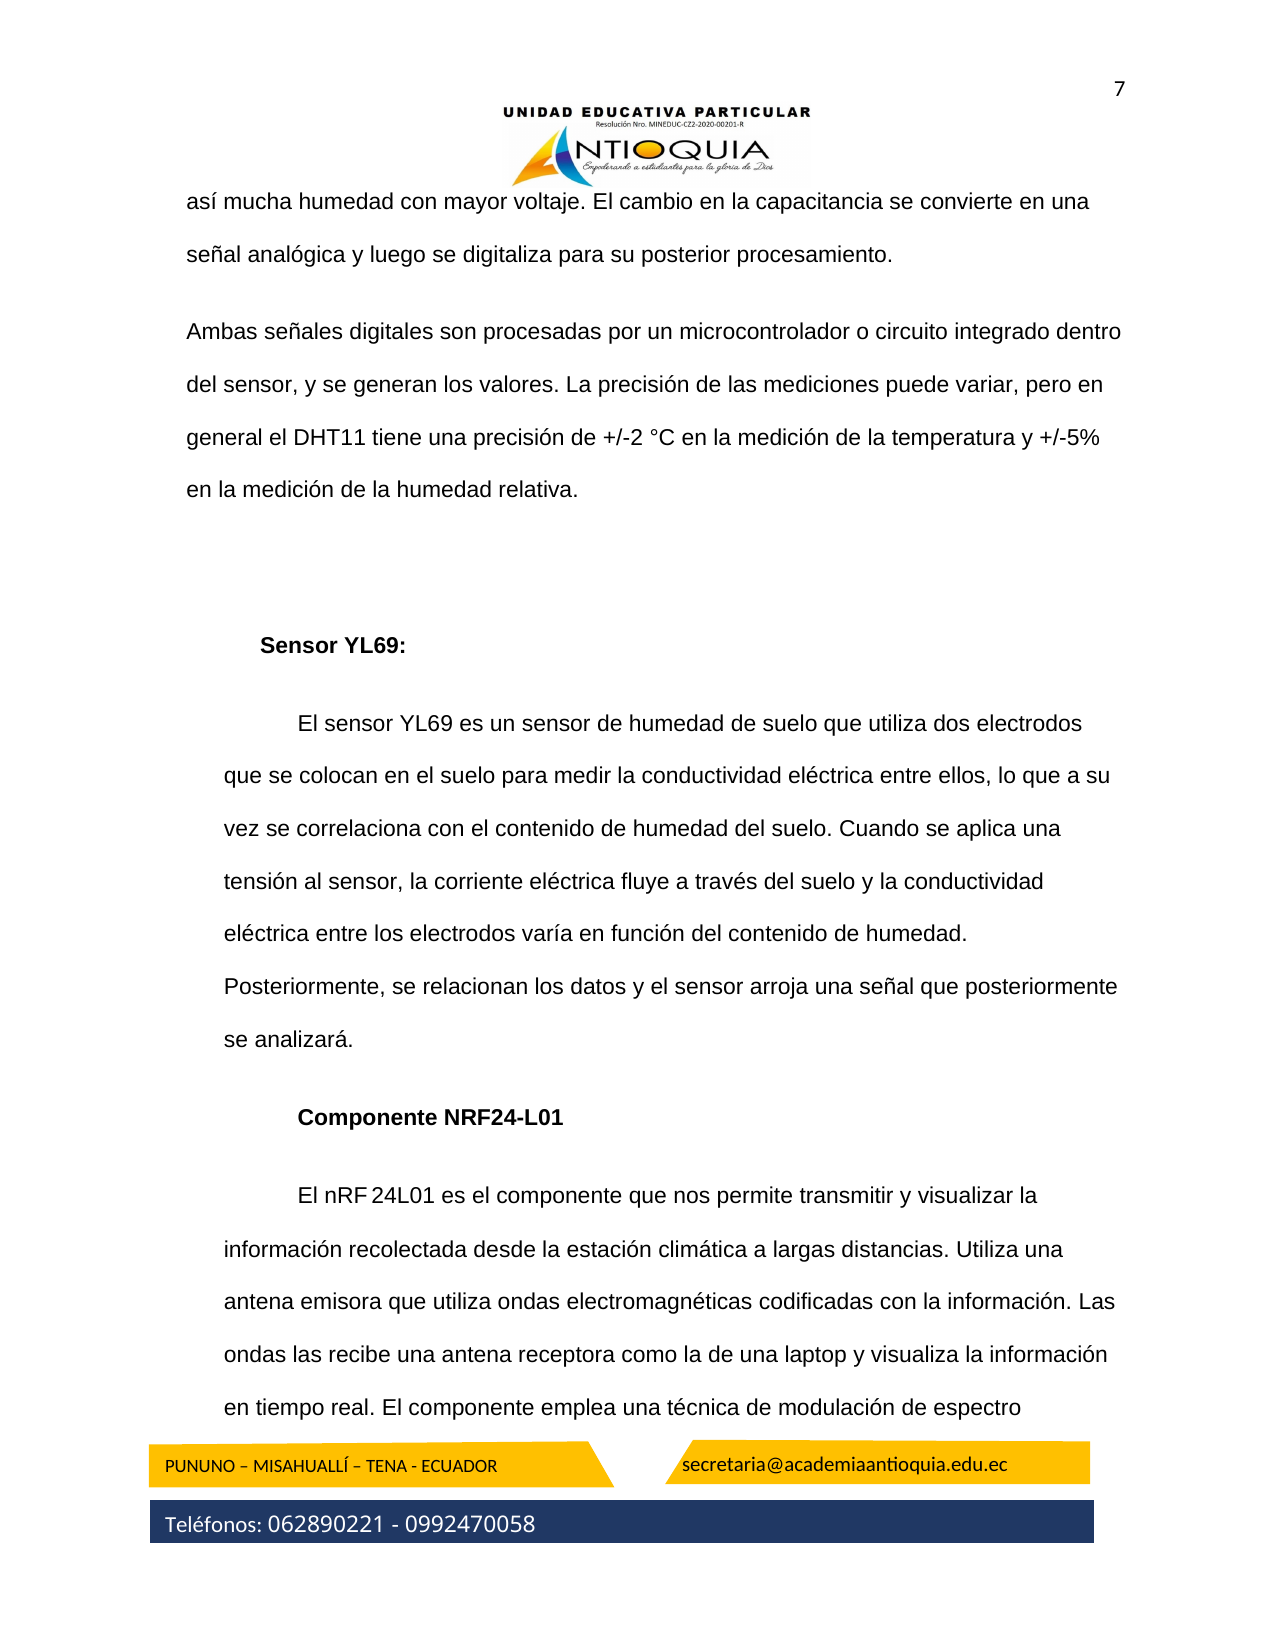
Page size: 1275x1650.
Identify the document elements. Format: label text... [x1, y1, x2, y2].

text El sensor YL69 es un sensor de humedad de suelo que utiliza dos electrodos que se colocan en el suelo para medir la conductividad eléctrica entre ellos, lo que a su vez se correlaciona con el contenido de humedad del suelo. Cuando se aplica una tensión al sensor, la corriente eléctrica fluye a través del suelo y la conductividad eléctrica entre los electrodos varía en función del contenido de humedad. Posteriormente, se relacionan los datos y el sensor arroja una señal que posteriormente se analizará. [224, 709, 1125, 1052]
text así mucha humedad con mayor voltaje. El cambio en la capacitancia se convierte en una señal analógica y luego se digitaliza para su posterior procesamiento. [186, 188, 1125, 267]
text Ambas señales digitales son procesadas por un microcontrolador o circuito integrado dentro del sensor, y se generan los valores. La precisión de las mediciones puede variar, pero en general el DHT11 tiene una precisión de +/-2 °C en la medición de la temperatura y +/-5% en la medición de la humedad relativa. [186, 318, 1125, 503]
text Sensor YL69: [186, 632, 1125, 658]
text El nRF 24L01 es el componente que nos permite transmitir y visualizar la información recolectada desde la estación climática a largas distancias. Utiliza una antena emisora que utiliza ondas electromagnéticas codificadas con la información. Las ondas las recibe una antena receptora como la de una laptop y visualiza la información en tiempo real. El componente emplea una técnica de modulación de espectro [224, 1181, 1125, 1420]
text Componente NRF24-L01 [224, 1103, 1125, 1130]
